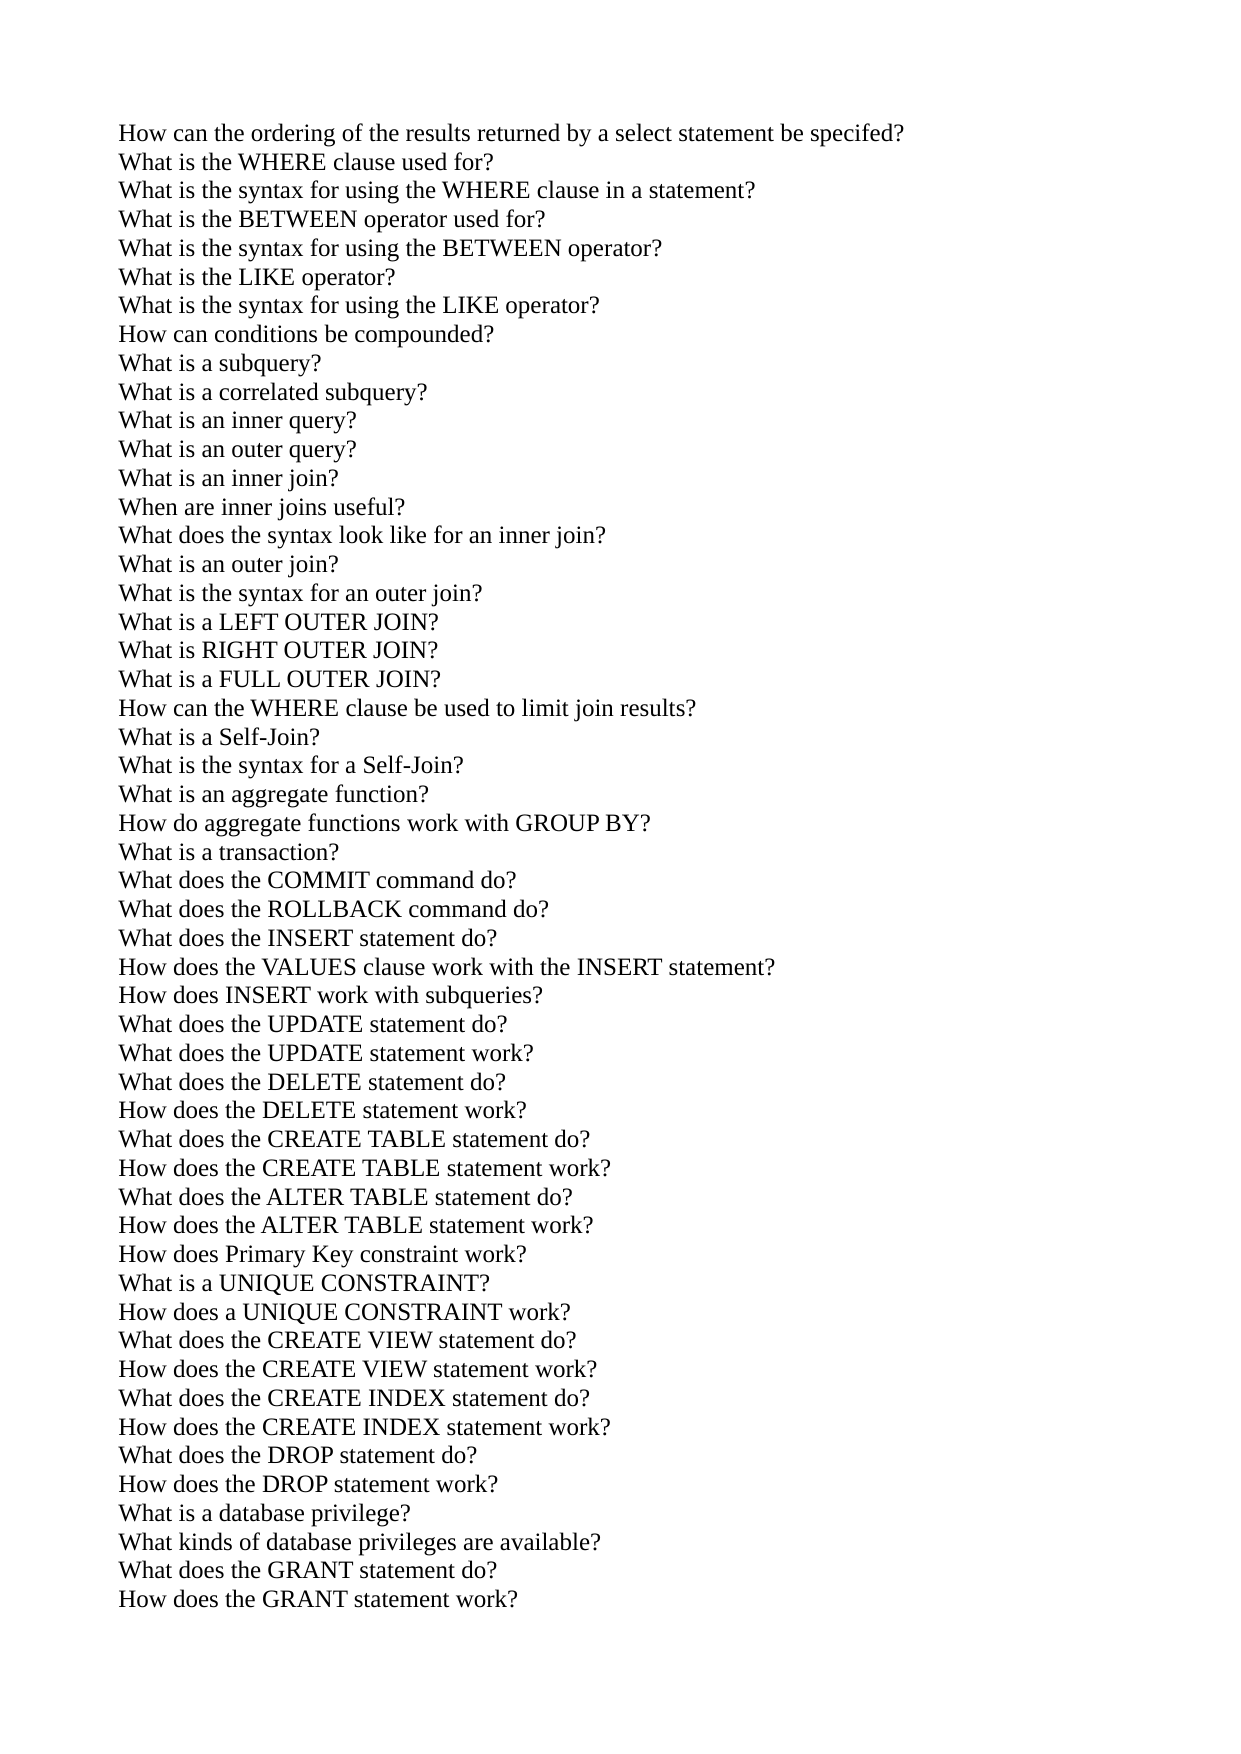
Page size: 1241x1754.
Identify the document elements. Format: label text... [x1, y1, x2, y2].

text How does the DROP statement work? [118, 1469, 1122, 1498]
text What does the syntax look like for an inner join? [118, 521, 1122, 549]
text What does the UPDATE statement work? [118, 1038, 1122, 1067]
text How does the CREATE TABLE statement work? [118, 1153, 1122, 1182]
text How does the GRANT statement work? [118, 1584, 1122, 1613]
text What is the WHERE clause used for? [118, 147, 1122, 176]
text How can conditions be compounded? [118, 319, 1122, 348]
text What is a LEFT OUTER JOIN? [118, 607, 1122, 636]
text How does the CREATE VIEW statement work? [118, 1354, 1122, 1383]
text What does the GRANT statement do? [118, 1556, 1122, 1584]
text What does the CREATE VIEW statement do? [118, 1326, 1122, 1354]
text What is the syntax for an outer join? [118, 578, 1122, 607]
text How does the VALUES clause work with the INSERT statement? [118, 952, 1122, 981]
text What is the syntax for using the LIKE operator? [118, 291, 1122, 319]
text What is an inner query? [118, 406, 1122, 434]
text What is an aggregate function? [118, 779, 1122, 808]
text What is a database privilege? [118, 1498, 1122, 1527]
text What does the ALTER TABLE statement do? [118, 1182, 1122, 1211]
text How can the ordering of the results returned by a select statement be specifed? [118, 118, 1122, 147]
text What does the INSERT statement do? [118, 923, 1122, 952]
text What does the DROP statement do? [118, 1441, 1122, 1469]
text What is a UNIQUE CONSTRAINT? [118, 1268, 1122, 1297]
text How do aggregate functions work with GROUP BY? [118, 808, 1122, 837]
text What is a FULL OUTER JOIN? [118, 664, 1122, 693]
text What does the DELETE statement do? [118, 1067, 1122, 1096]
text What kinds of database privileges are available? [118, 1527, 1122, 1556]
text What is the LIKE operator? [118, 262, 1122, 291]
text What is RIGHT OUTER JOIN? [118, 636, 1122, 664]
text How does Primary Key constraint work? [118, 1239, 1122, 1268]
text How can the WHERE clause be used to limit join results? [118, 693, 1122, 722]
text What does the ROLLBACK command do? [118, 894, 1122, 923]
text When are inner joins useful? [118, 492, 1122, 521]
text What is a correlated subquery? [118, 377, 1122, 406]
text What is the syntax for using the BETWEEN operator? [118, 233, 1122, 262]
text What does the CREATE INDEX statement do? [118, 1383, 1122, 1412]
text What is the syntax for a Self-Join? [118, 751, 1122, 779]
text What is a subquery? [118, 348, 1122, 377]
text How does INSERT work with subqueries? [118, 981, 1122, 1009]
text What does the COMMIT command do? [118, 866, 1122, 894]
text How does the DELETE statement work? [118, 1096, 1122, 1124]
text What does the CREATE TABLE statement do? [118, 1124, 1122, 1153]
text What is a transaction? [118, 837, 1122, 866]
text What is an outer query? [118, 434, 1122, 463]
text What is the syntax for using the WHERE clause in a statement? [118, 176, 1122, 204]
text What is the BETWEEN operator used for? [118, 204, 1122, 233]
text How does a UNIQUE CONSTRAINT work? [118, 1297, 1122, 1326]
text How does the CREATE INDEX statement work? [118, 1412, 1122, 1441]
text What is an inner join? [118, 463, 1122, 492]
text What is a Self-Join? [118, 722, 1122, 751]
text What does the UPDATE statement do? [118, 1009, 1122, 1038]
text How does the ALTER TABLE statement work? [118, 1211, 1122, 1239]
text What is an outer join? [118, 549, 1122, 578]
